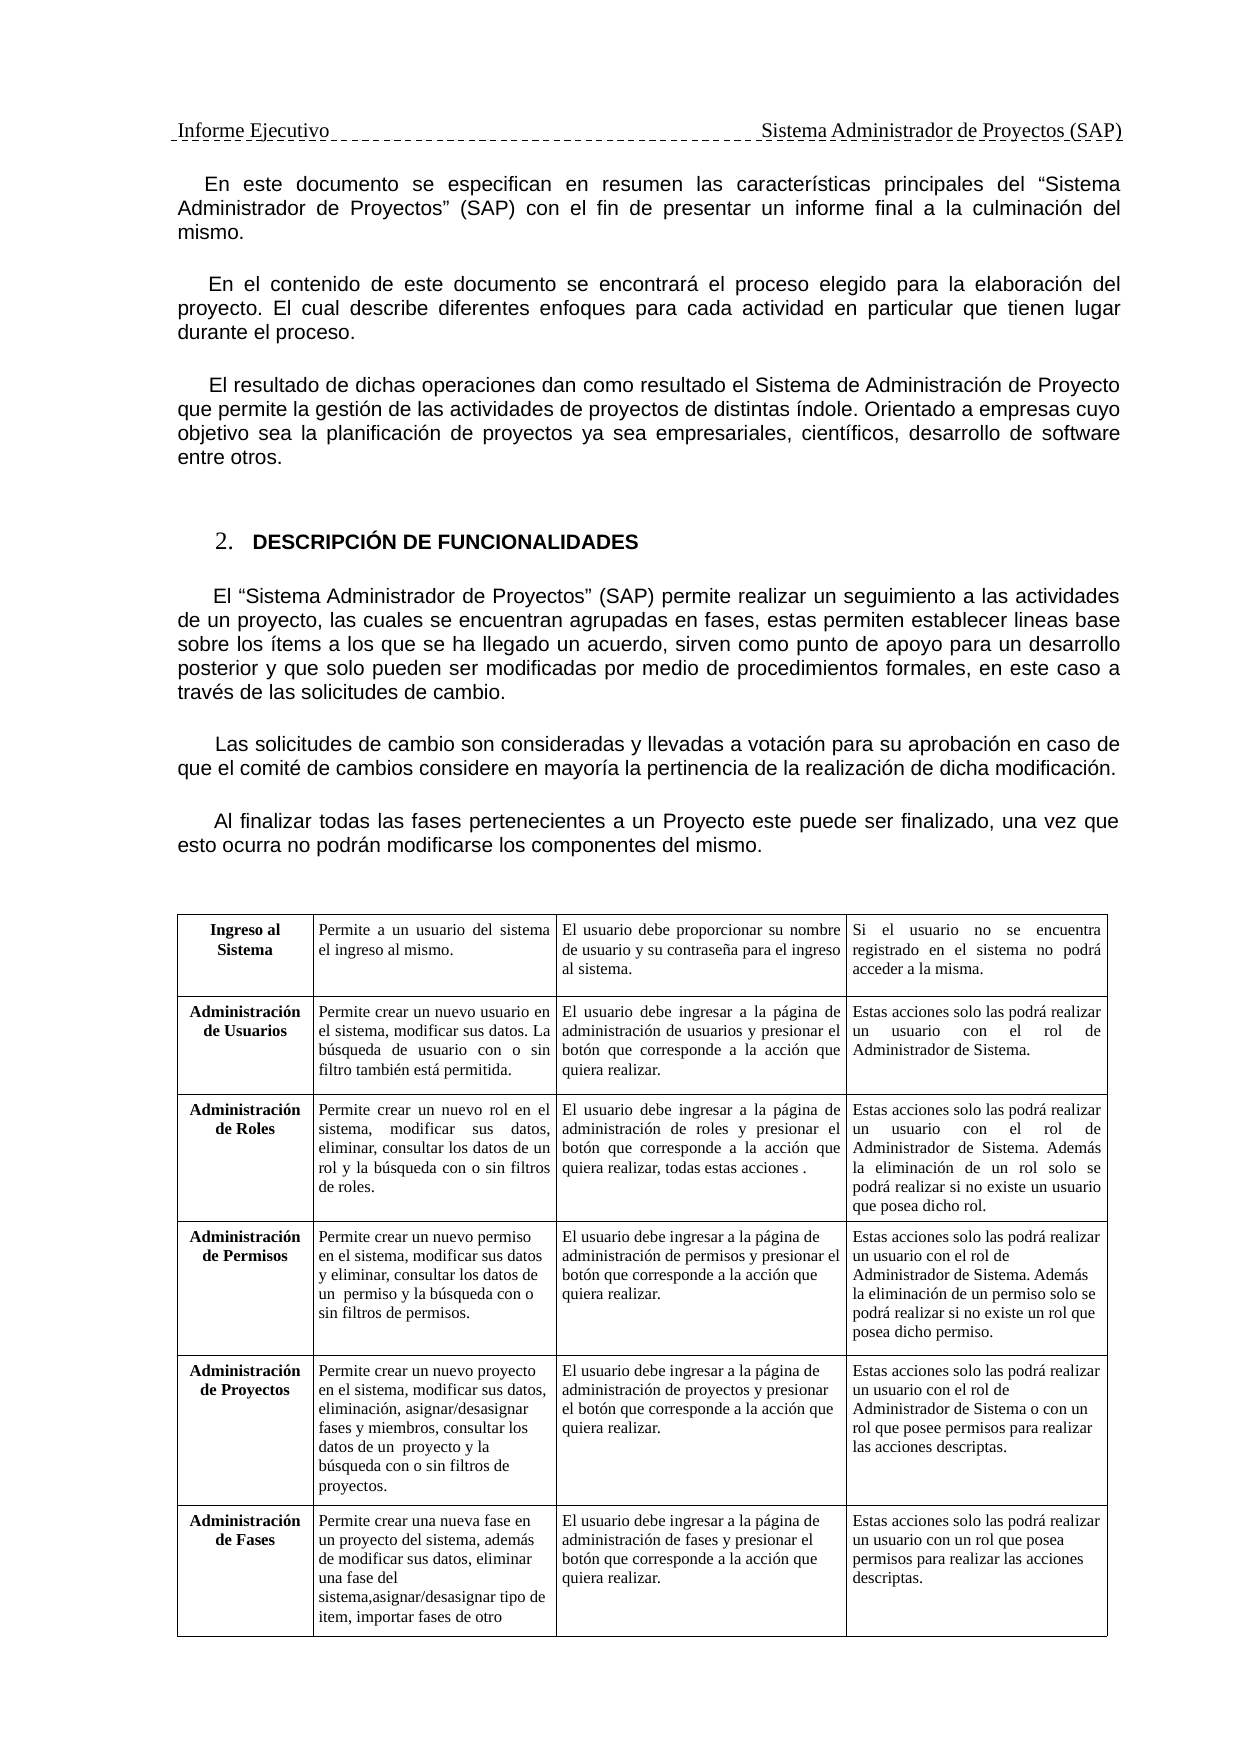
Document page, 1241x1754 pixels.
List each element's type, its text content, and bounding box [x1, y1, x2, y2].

table_cell El usuario debe ingresar a la página de administración de roles y presionar el botón que corresponde a la acción que quiera realizar, todas estas acciones . [557, 1095, 846, 1221]
text El resultado de dichas operaciones dan como resultado el Sistema de Administración de Proyecto que permite la gestión de las actividades de proyectos de distintas índole. Orientado a empresas cuyo objetivo sea la planificación de proyectos ya sea empresariales, científicos, desarrollo de software entre otros. [177, 373, 1122, 469]
table_cell Permite crear un nuevo proyecto en el sistema, modificar sus datos, eliminación, asignar/desasignar fases y miembros, consultar los datos de un proyecto y la búsqueda con o sin filtros de proyectos. [314, 1356, 556, 1505]
table_cell Permite crear un nuevo rol en el sistema, modificar sus datos, eliminar, consultar los datos de un rol y la búsqueda con o sin filtros de roles. [314, 1095, 556, 1221]
table_cell Permite crear una nueva fase en un proyecto del sistema, además de modificar sus datos, eliminar una fase del sistema,asignar/desasignar tipo de item, importar fases de otro [314, 1506, 556, 1636]
list Al finalizar todas las fases pertenecientes a un Proyecto este puede ser finalizado, una vez que esto ocurra no podrán modificarse los componentes del mismo. [177, 809, 1122, 857]
table_cell Permite crear un nuevo usuario en el sistema, modificar sus datos. La búsqueda de usuario con o sin filtro también está permitida. [314, 997, 556, 1094]
list El “Sistema Administrador de Proyectos” (SAP) permite realizar un seguimiento a las actividades de un proyecto, las cuales se encuentran agrupadas en fases, estas permiten establecer lineas base sobre los ítems a los que se ha llegado un acuerdo, sirven como punto de apoyo para un desarrollo posterior y que solo pueden ser modificadas por medio de procedimientos formales, en este caso a través de las solicitudes de cambio. [177, 584, 1122, 703]
table_cell Administración de Usuarios [178, 997, 313, 1094]
table_cell El usuario debe ingresar a la página de administración de proyectos y presionar el botón que corresponde a la acción que quiera realizar. [557, 1356, 846, 1505]
list DESCRIPCIÓN DE FUNCIONALIDADES [215, 526, 1122, 555]
table_cell El usuario debe ingresar a la página de administración de permisos y presionar el botón que corresponde a la acción que quiera realizar. [557, 1222, 846, 1354]
table_cell Administración de Permisos [178, 1222, 313, 1354]
table_cell Administración de Roles [178, 1095, 313, 1221]
table_cell El usuario debe ingresar a la página de administración de usuarios y presionar el botón que corresponde a la acción que quiera realizar. [557, 997, 846, 1094]
table_cell Estas acciones solo las podrá realizar un usuario con el rol de Administrador de Sistema. Además la eliminación de un rol solo se podrá realizar si no existe un usuario que posea dicho rol. [847, 1095, 1107, 1221]
table_cell El usuario debe ingresar a la página de administración de fases y presionar el botón que corresponde a la acción que quiera realizar. [557, 1506, 846, 1636]
table_header Permite a un usuario del sistema el ingreso al mismo. [314, 915, 556, 996]
table_header Ingreso al Sistema [178, 915, 313, 996]
table_cell Permite crear un nuevo permiso en el sistema, modificar sus datos y eliminar, consultar los datos de un permiso y la búsqueda con o sin filtros de permisos. [314, 1222, 556, 1354]
table_header Si el usuario no se encuentra registrado en el sistema no podrá acceder a la misma. [847, 915, 1107, 996]
table_cell Estas acciones solo las podrá realizar un usuario con un rol que posea permisos para realizar las acciones descriptas. [847, 1506, 1107, 1636]
text En el contenido de este documento se encontrará el proceso elegido para la elaboración del proyecto. El cual describe diferentes enfoques para cada actividad en particular que tienen lugar durante el proceso. [177, 272, 1122, 344]
table_cell Estas acciones solo las podrá realizar un usuario con el rol de Administrador de Sistema. [847, 997, 1107, 1094]
table_cell Estas acciones solo las podrá realizar un usuario con el rol de Administrador de Sistema. Además la eliminación de un permiso solo se podrá realizar si no existe un rol que posea dicho permiso. [847, 1222, 1107, 1354]
list Las solicitudes de cambio son consideradas y llevadas a votación para su aprobación en caso de que el comité de cambios considere en mayoría la pertinencia de la realización de dicha modificación. [177, 732, 1122, 780]
table_cell Administración de Proyectos [178, 1356, 313, 1505]
table_header El usuario debe proporcionar su nombre de usuario y su contraseña para el ingreso al sistema. [557, 915, 846, 996]
text En este documento se especifican en resumen las características principales del “Sistema Administrador de Proyectos” (SAP) con el fin de presentar un informe final a la culminación del mismo. [177, 172, 1122, 243]
table_cell Estas acciones solo las podrá realizar un usuario con el rol de Administrador de Sistema o con un rol que posee permisos para realizar las acciones descriptas. [847, 1356, 1107, 1505]
table_cell Administración de Fases [178, 1506, 313, 1636]
